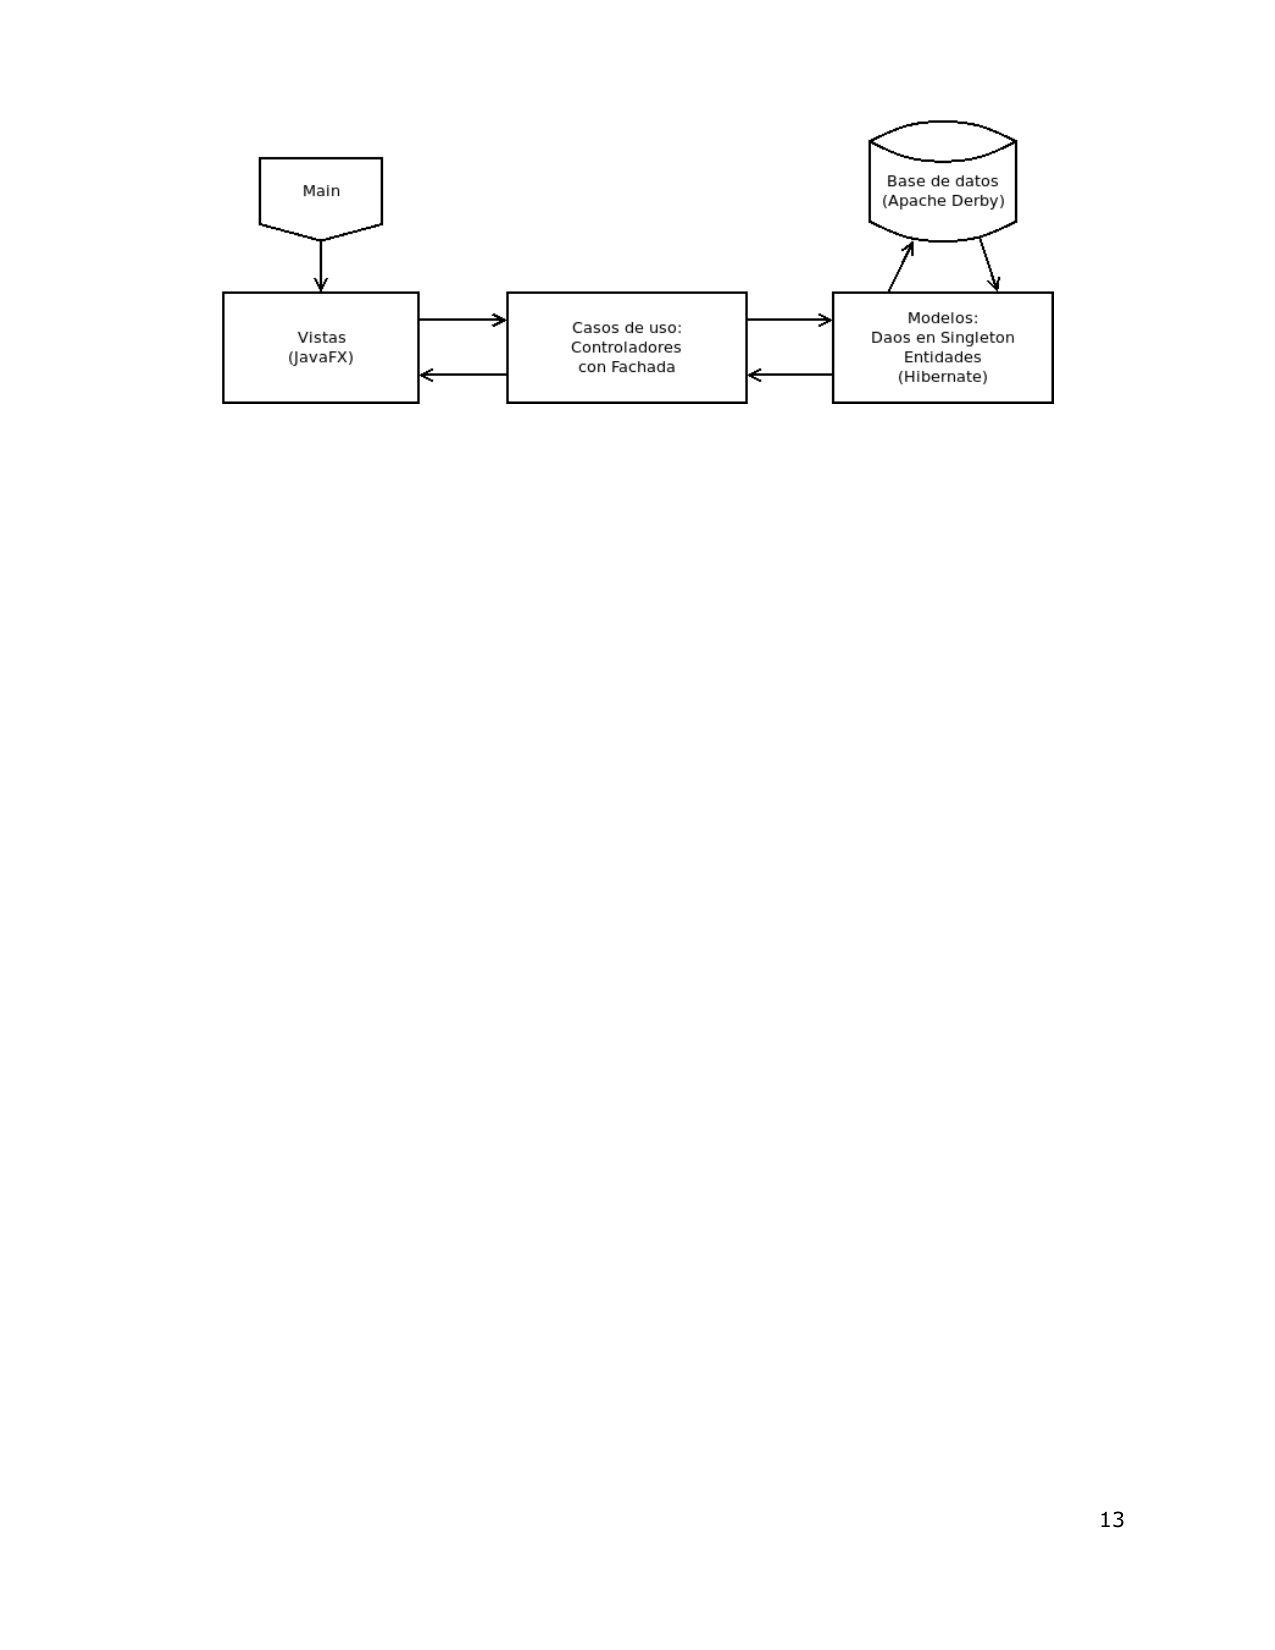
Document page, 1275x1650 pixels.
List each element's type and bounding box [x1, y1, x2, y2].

picture [221, 118, 1054, 404]
